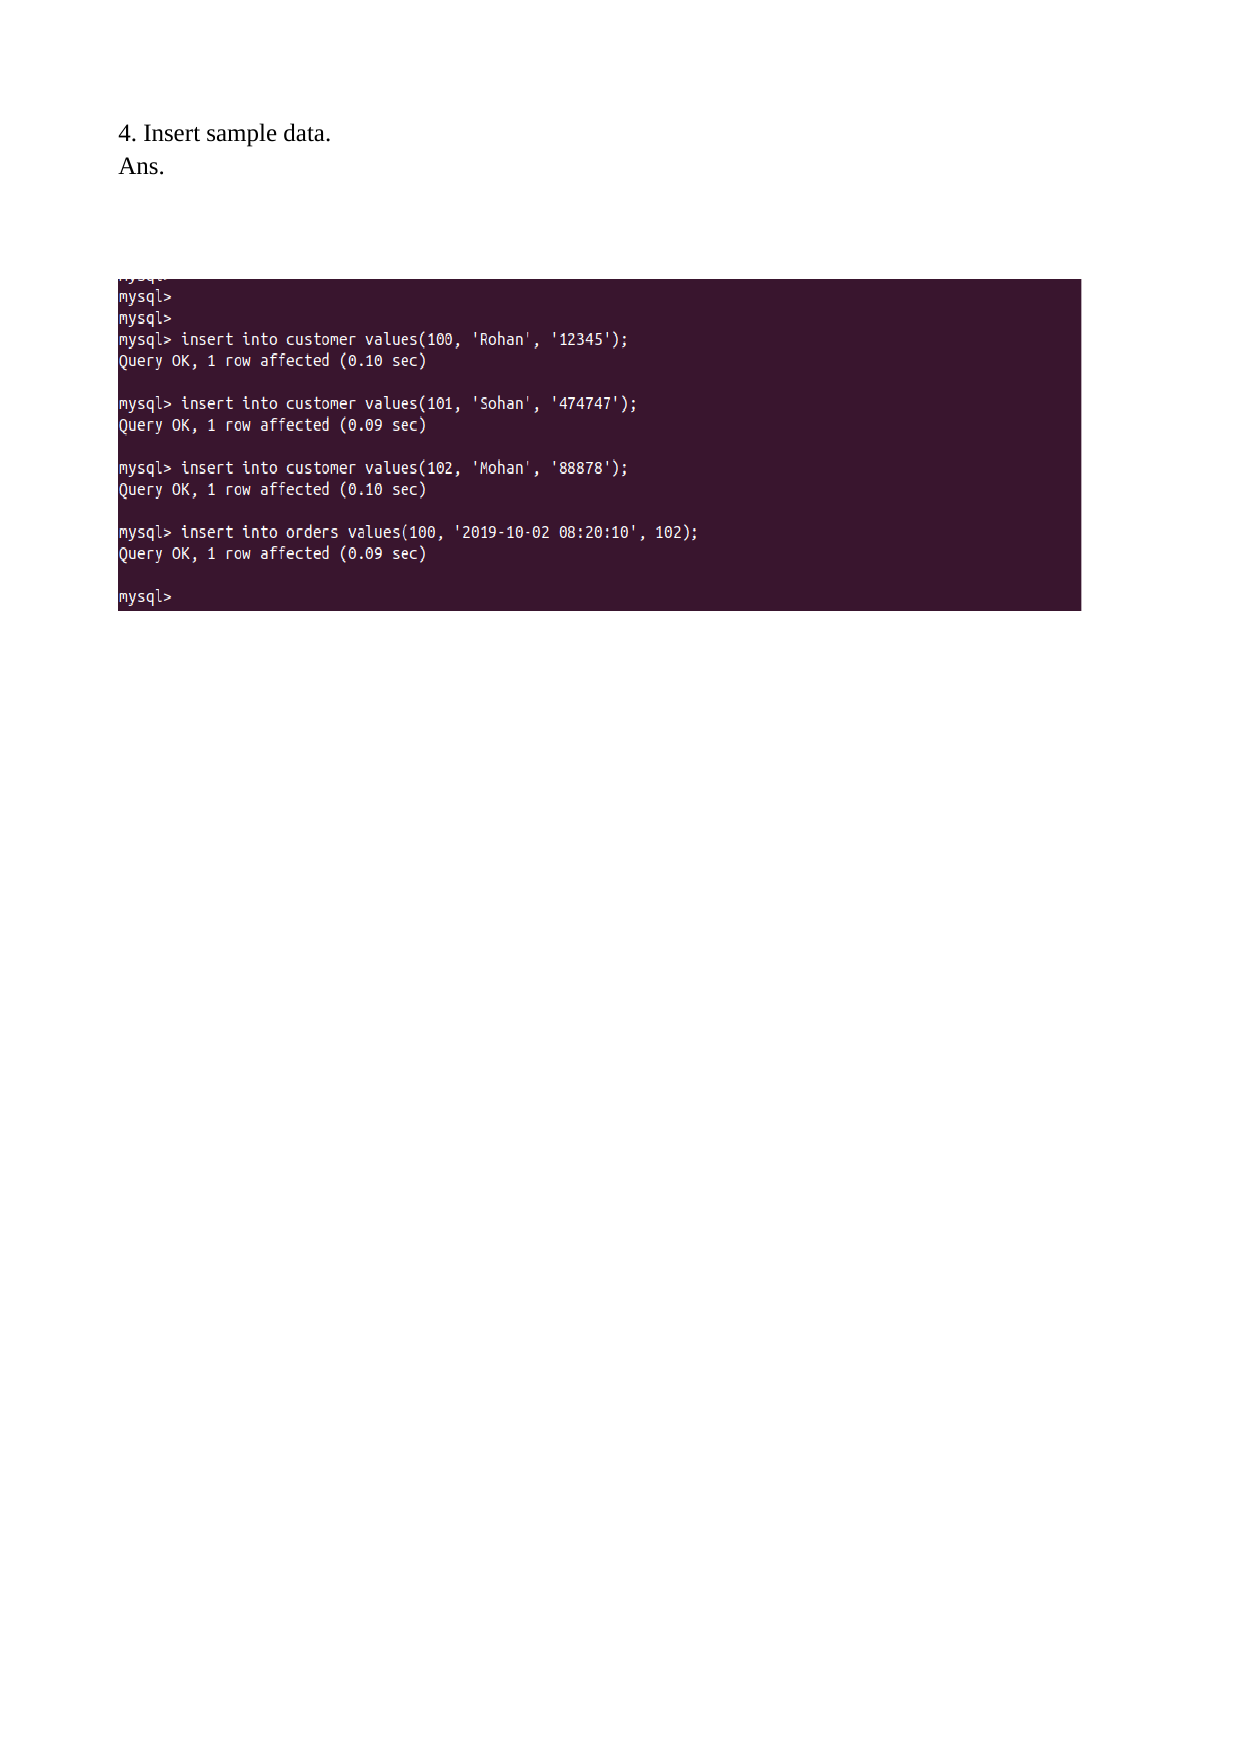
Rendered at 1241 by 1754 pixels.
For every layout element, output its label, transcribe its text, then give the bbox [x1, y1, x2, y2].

text Ans. [118, 151, 1122, 180]
text 4. Insert sample data. [118, 118, 1122, 147]
picture [118, 279, 1082, 610]
